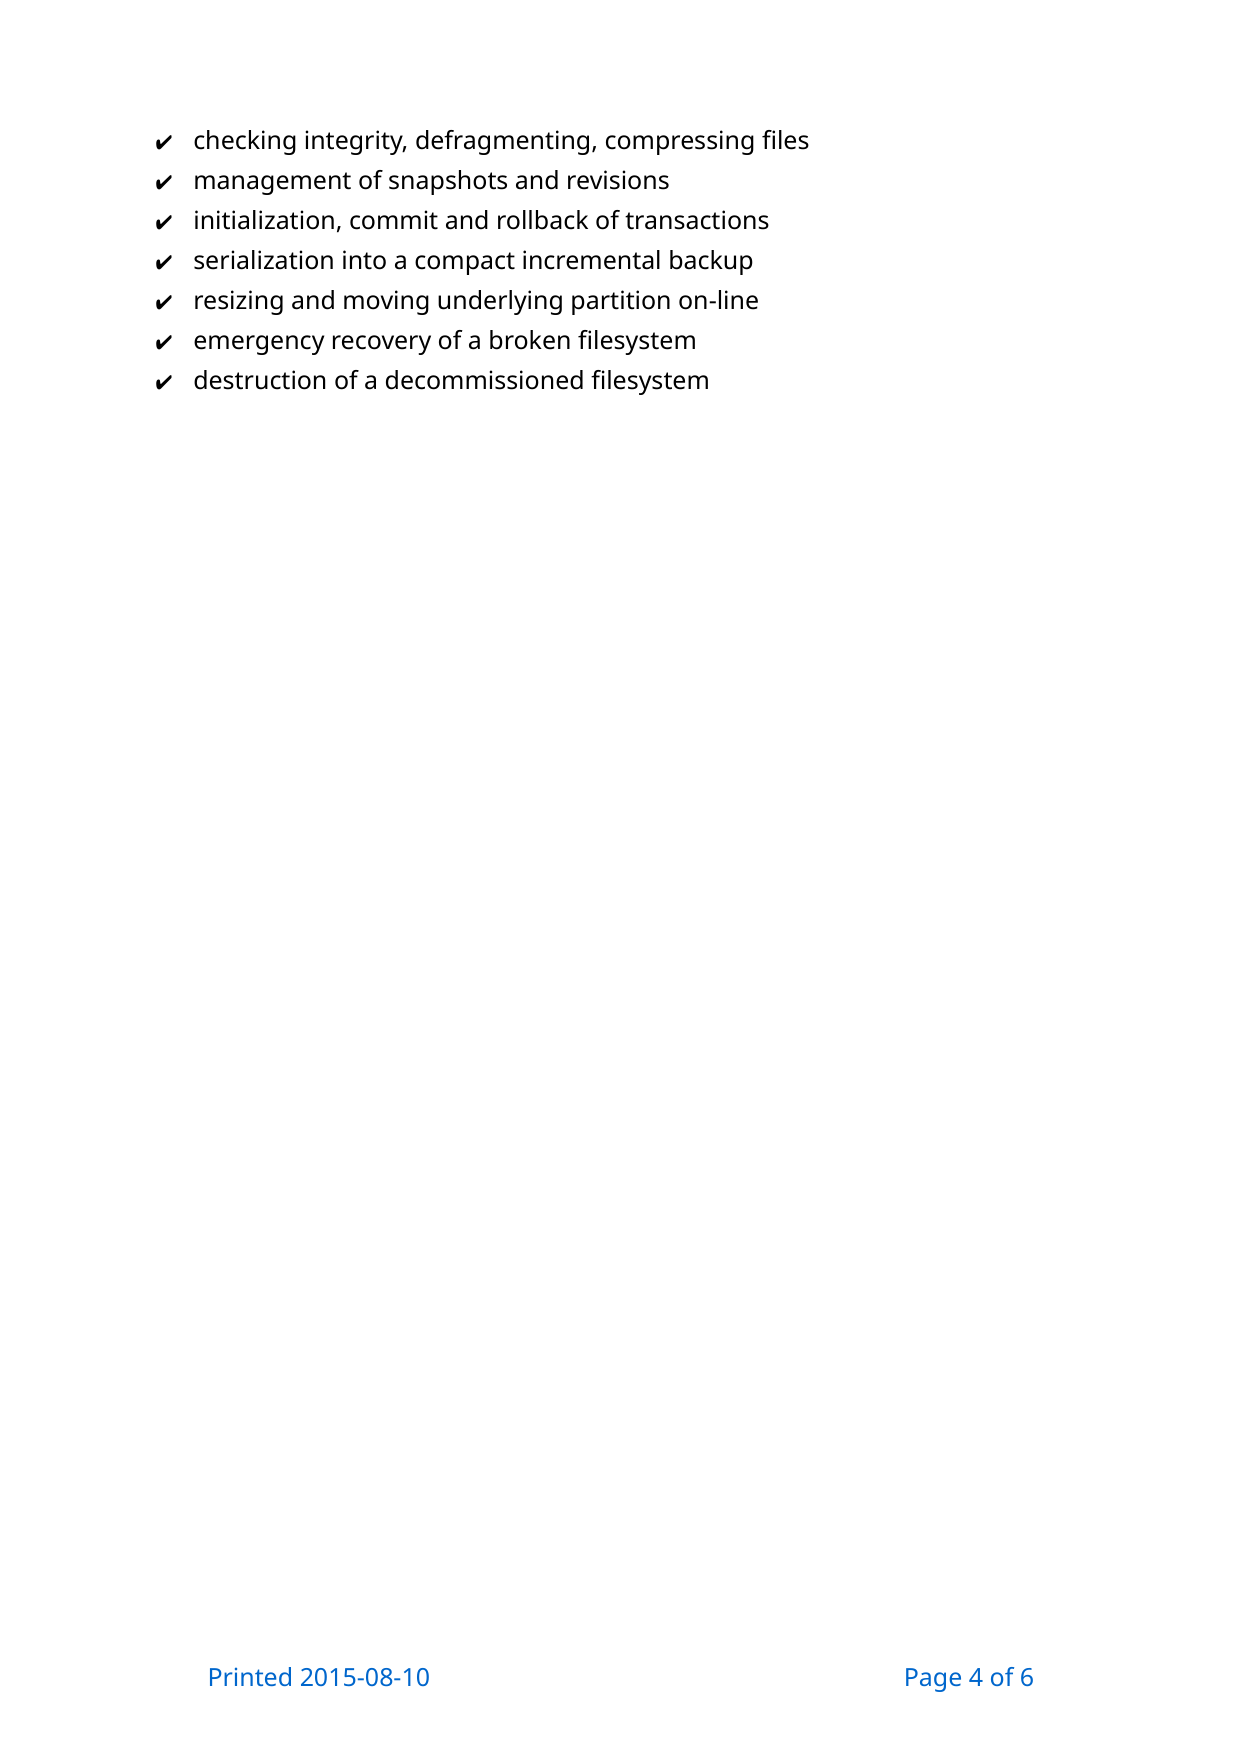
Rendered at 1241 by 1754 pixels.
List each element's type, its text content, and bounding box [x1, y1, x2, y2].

list checking integrity, defragmenting, compressing files [156, 123, 1122, 157]
list emergency recovery of a broken filesystem [156, 323, 1122, 357]
list serialization into a compact incremental backup [156, 243, 1122, 277]
list resizing and moving underlying partition on-line [156, 283, 1122, 317]
list destruction of a decommissioned filesystem [156, 363, 1122, 397]
list management of snapshots and revisions [156, 163, 1122, 197]
list initialization, commit and rollback of transactions [156, 203, 1122, 237]
